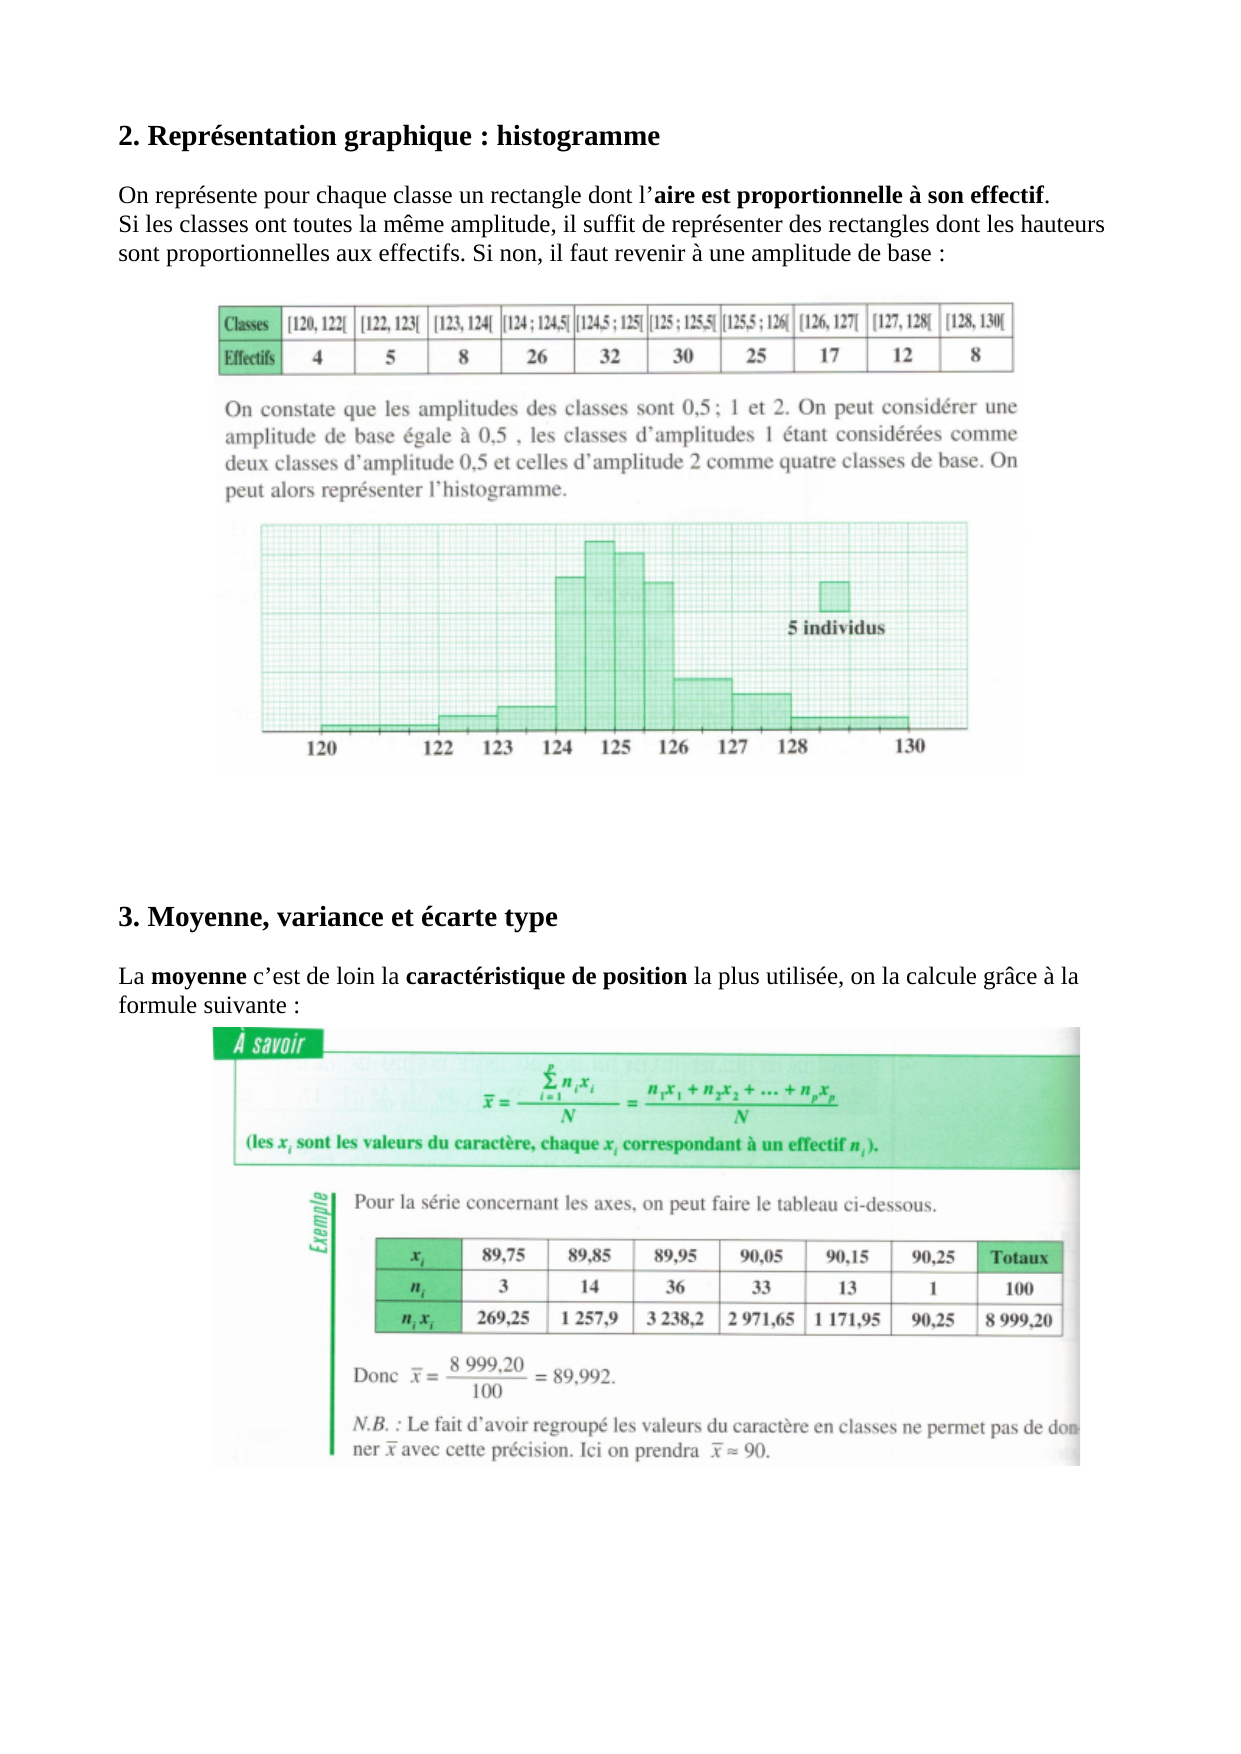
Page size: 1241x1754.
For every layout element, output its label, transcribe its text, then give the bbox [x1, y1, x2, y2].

picture [212, 1027, 1081, 1466]
text On représente pour chaque classe un rectangle dont l’aire est proportionnelle à son effectif. [118, 180, 1122, 209]
text La moyenne c’est de loin la caractéristique de position la plus utilisée, on la calcule grâce à la formule suivante : [118, 961, 1122, 1019]
text Si les classes ont toutes la même amplitude, il suffit de représenter des rectangles dont les hauteurs sont proportionnelles aux effectifs. Si non, il faut revenir à une amplitude de base : [118, 209, 1122, 267]
text 3. Moyenne, variance et écarte type [118, 899, 1122, 933]
picture [215, 295, 1026, 770]
text 2. Représentation graphique : histogramme [118, 118, 1122, 152]
